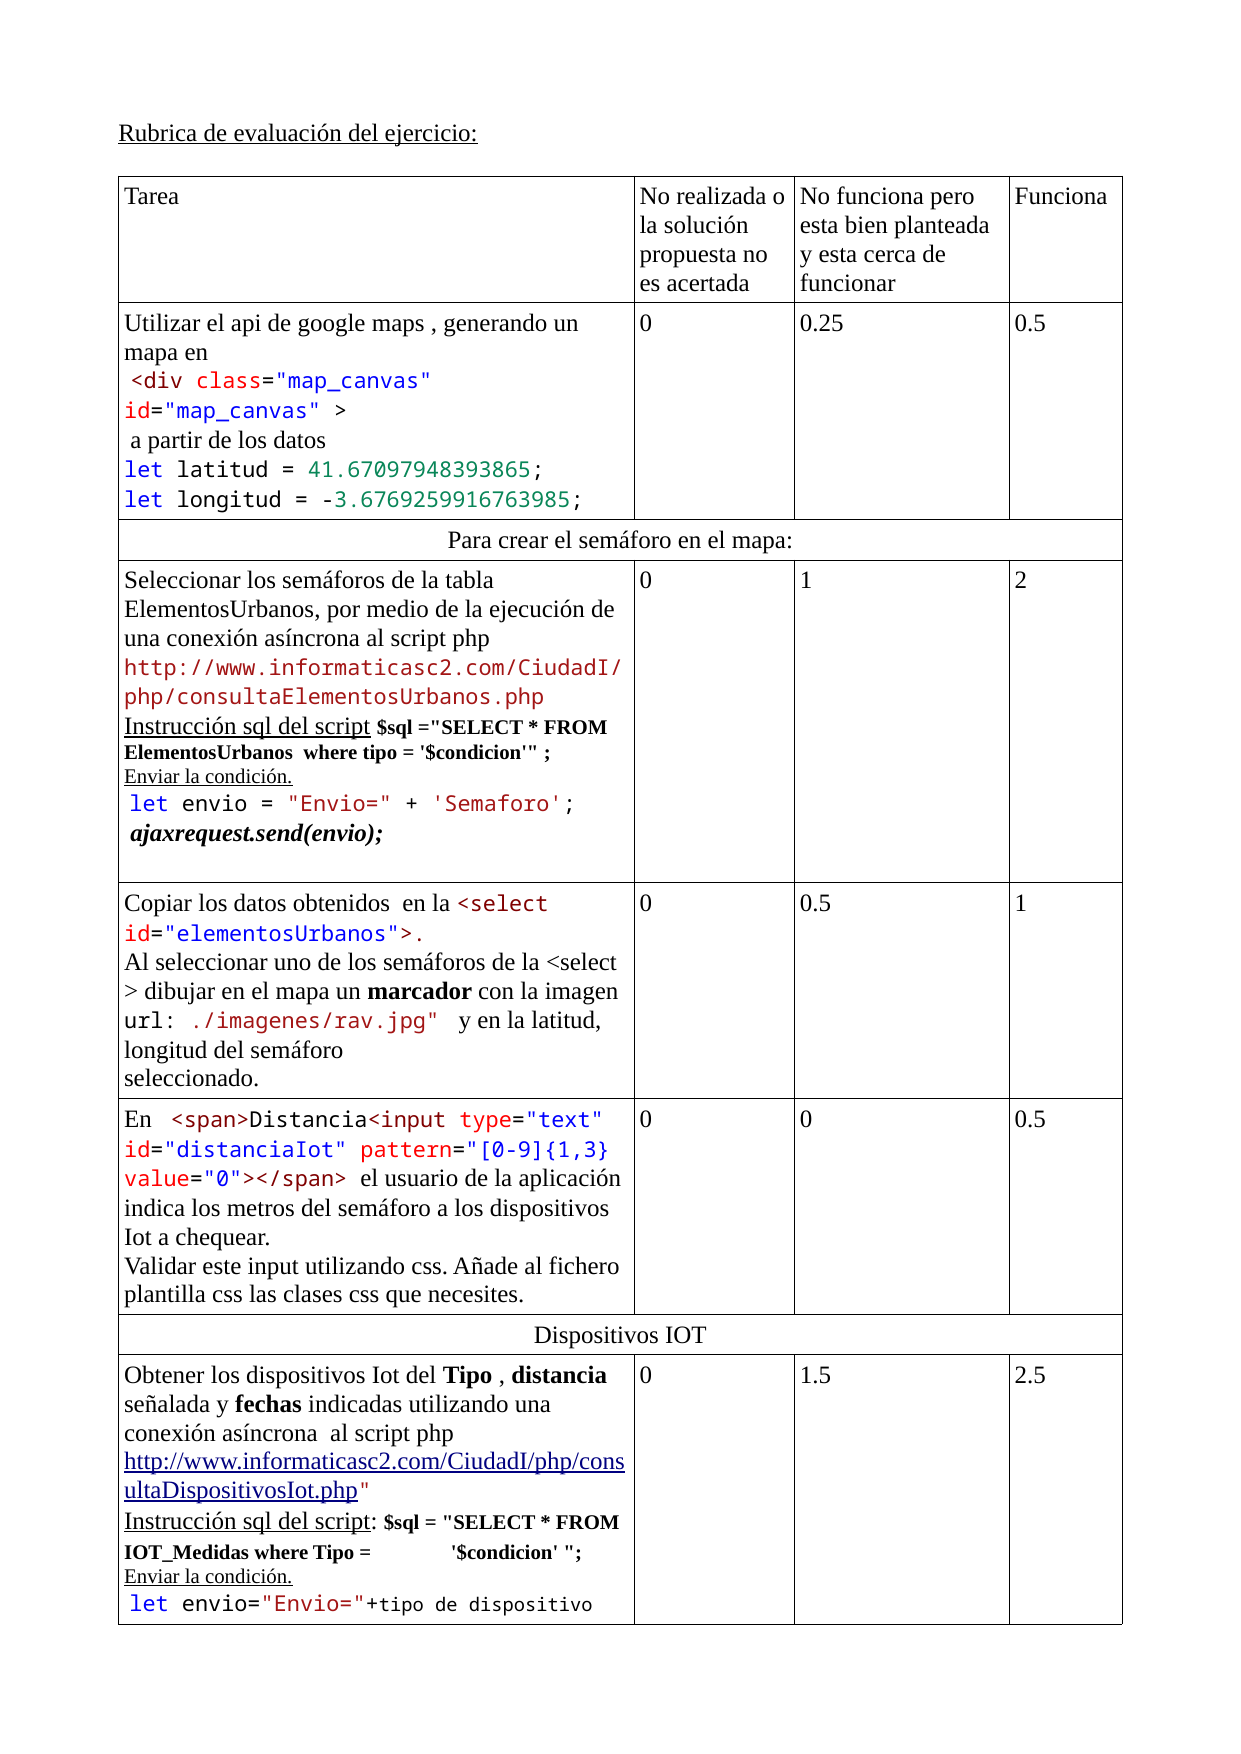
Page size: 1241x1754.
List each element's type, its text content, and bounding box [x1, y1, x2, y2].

table_cell Seleccionar los semáforos de la tabla ElementosUrbanos, por medio de la ejecución de una conexión asíncrona al script php http://www.informaticasc2.com/CiudadI/php/consultaElementosUrbanos.php Instrucción sql del script $sql ="SELECT * FROM ElementosUrbanos where tipo = '$condicion'" ; Enviar la condición. let envio = "Envio=" + 'Semaforo'; ajaxrequest.send(envio); [119, 561, 634, 882]
table_cell 0 [635, 303, 794, 519]
table_cell 0,25 [795, 303, 1009, 519]
table_cell Utilizar el api de google maps , generando un mapa en <div class="map_canvas" id="map_canvas" > a partir de los datos let latitud = 41.67097948393865; let longitud = -3.6769259916763985; [119, 303, 634, 519]
table_cell 0 [635, 1355, 794, 1624]
table_header No realizada o la solución propuesta no es acertada [635, 177, 794, 302]
table_cell 0 [795, 1099, 1009, 1314]
table_cell 0 [635, 561, 794, 882]
table_cell 1,5 [795, 1355, 1009, 1624]
table_cell 0 [635, 883, 794, 1098]
table_header Tarea [119, 177, 634, 302]
table_cell 0,5 [1010, 303, 1122, 519]
table_cell 0.5 [1010, 1099, 1122, 1314]
table_cell Copiar los datos obtenidos en la <select id="elementosUrbanos">. Al seleccionar uno de los semáforos de la <select > dibujar en el mapa un marcador con la imagen url: ./imagenes/rav.jpg" y en la latitud, longitud del semáforo seleccionado. [119, 883, 634, 1098]
table_cell 0 [635, 1099, 794, 1314]
table_cell Para crear el semáforo en el mapa: [119, 520, 1122, 559]
text Rubrica de evaluación del ejercicio: [118, 118, 1122, 147]
table_cell 0,5 [795, 883, 1009, 1098]
table_cell 1 [1010, 883, 1122, 1098]
table_cell Dispositivos IOT [119, 1315, 1122, 1354]
table_header No funciona pero esta bien planteada y esta cerca de funcionar [795, 177, 1009, 302]
table_cell 2,5 [1010, 1355, 1122, 1624]
table_cell Obtener los dispositivos Iot del Tipo , distancia señalada y fechas indicadas utilizando una conexión asíncrona al script php http://www.informaticasc2.com/CiudadI/php/consultaDispositivosIot.php" Instrucción sql del script: $sql = "SELECT * FROM IOT_Medidas where Tipo = '$condicion' "; Enviar la condición. let envio="Envio="+tipo de dispositivo [119, 1355, 634, 1624]
table_cell 2 [1010, 561, 1122, 882]
table_cell En <span>Distancia<input type="text" id="distanciaIot" pattern="[0-9]{1,3} value="0"></span> el usuario de la aplicación indica los metros del semáforo a los dispositivos Iot a chequear. Validar este input utilizando css. Añade al fichero plantilla css las clases css que necesites. [119, 1099, 634, 1314]
table_header Funciona [1010, 177, 1122, 302]
table_cell 1 [795, 561, 1009, 882]
